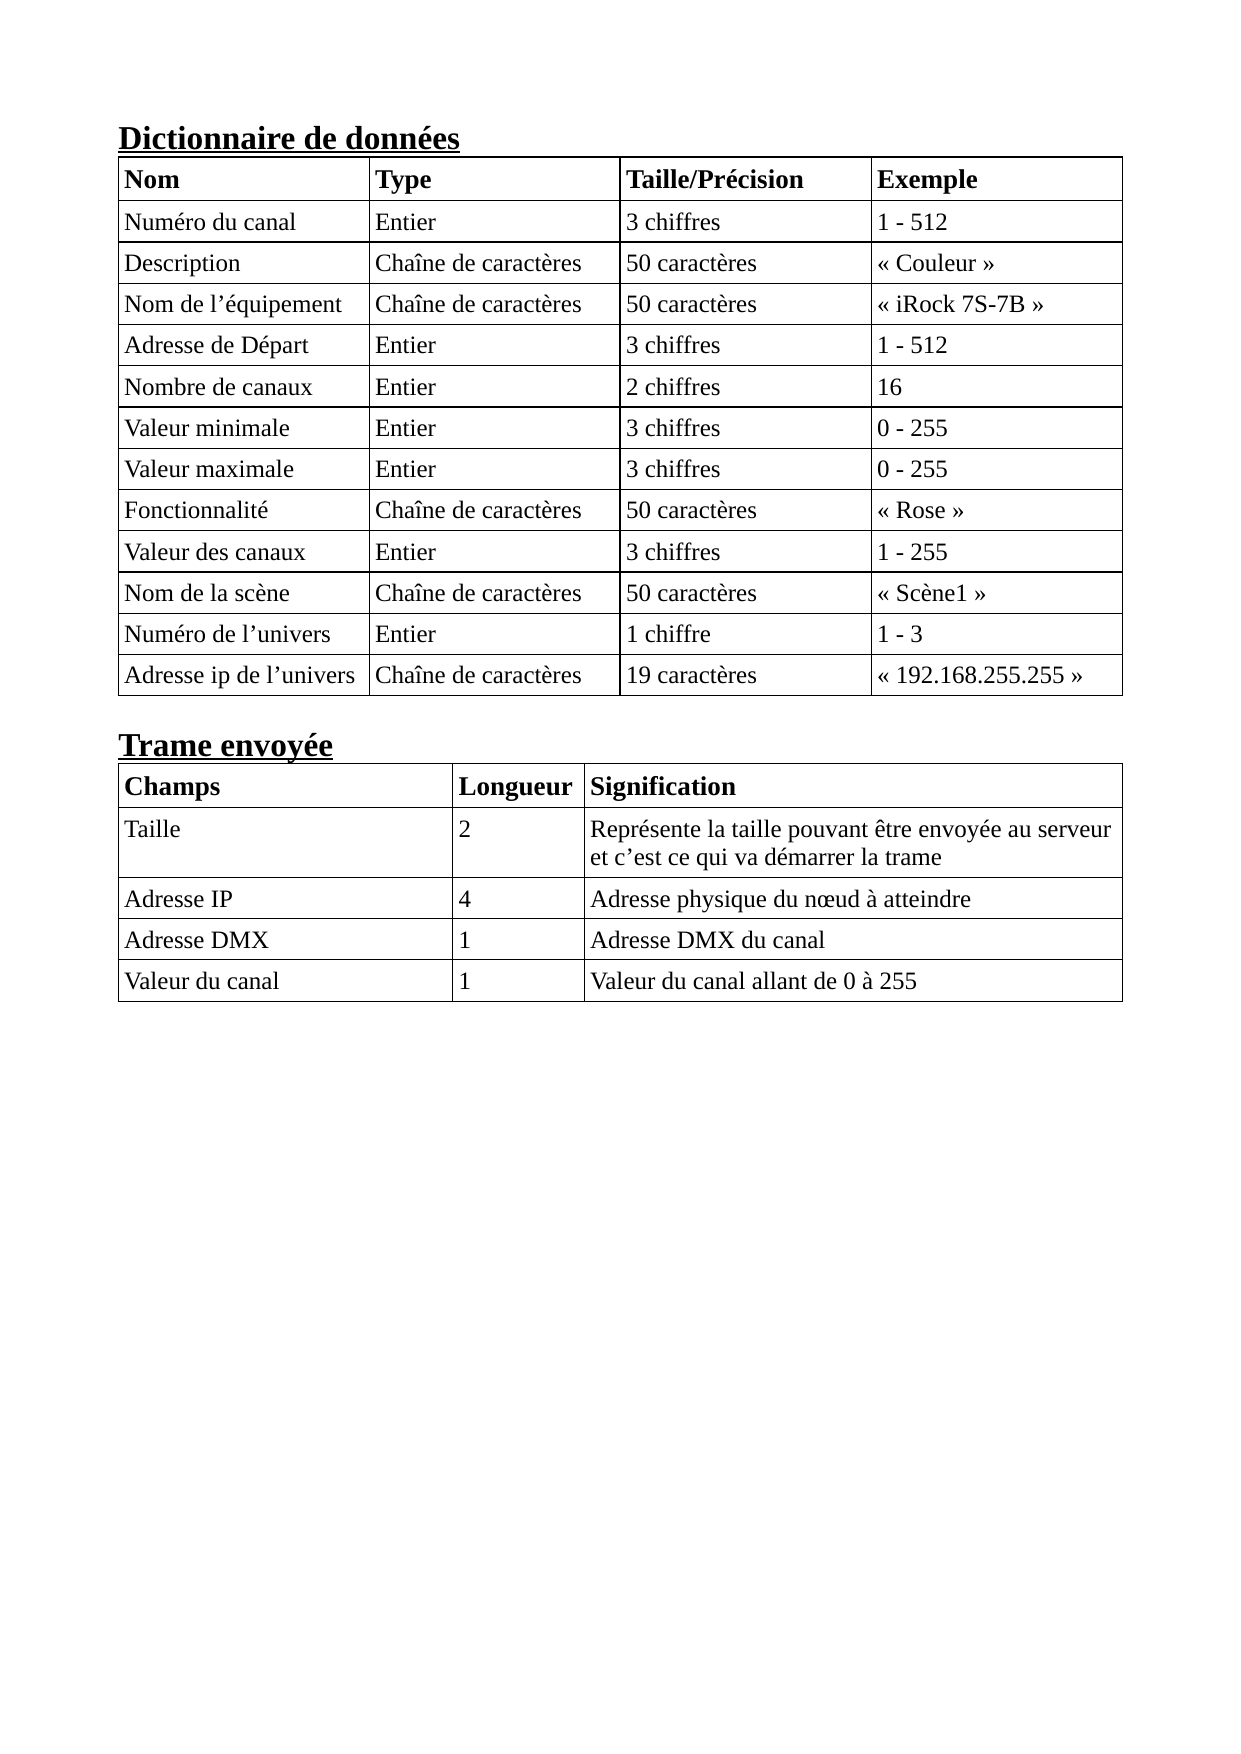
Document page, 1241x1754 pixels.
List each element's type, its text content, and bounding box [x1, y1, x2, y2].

table_cell 1 - 255 [872, 531, 1122, 571]
table_cell 1 [453, 960, 584, 1001]
table_cell 4 [453, 878, 584, 918]
table_cell Taille [119, 808, 452, 877]
table_cell 0 - 255 [872, 449, 1122, 489]
table_cell Valeur minimale [119, 408, 369, 448]
table_cell Adresse ip de l’univers [119, 655, 369, 695]
table_cell 0 - 255 [872, 408, 1122, 448]
table_cell Adresse physique du nœud à atteindre [585, 878, 1122, 918]
table_cell 2 chiffres [621, 366, 871, 406]
table_cell 1 [453, 919, 584, 959]
table_cell 50 caractères [621, 243, 871, 283]
table_header Champs [119, 764, 452, 807]
table_cell « iRock 7S-7B » [872, 284, 1122, 324]
table_cell 3 chiffres [621, 408, 871, 448]
table_header Longueur [453, 764, 584, 807]
table_cell 50 caractères [621, 490, 871, 530]
text Trame envoyée [118, 725, 1122, 763]
table_cell Entier [370, 614, 619, 654]
table_cell 50 caractères [621, 573, 871, 613]
table_cell Fonctionnalité [119, 490, 369, 530]
table_cell 19 caractères [621, 655, 871, 695]
table_cell Valeur du canal [119, 960, 452, 1001]
table_cell Chaîne de caractères [370, 573, 619, 613]
table_cell Nom de l’équipement [119, 284, 369, 324]
table_cell Chaîne de caractères [370, 284, 619, 324]
table_cell 1 - 512 [872, 325, 1122, 365]
table_cell « Couleur » [872, 243, 1122, 283]
table_cell Description [119, 243, 369, 283]
table_cell Adresse DMX [119, 919, 452, 959]
table_cell 16 [872, 366, 1122, 406]
table_cell 50 caractères [621, 284, 871, 324]
table_cell Valeur du canal allant de 0 à 255 [585, 960, 1122, 1001]
table_cell Entier [370, 325, 619, 365]
table_cell 3 chiffres [621, 531, 871, 571]
table_cell Chaîne de caractères [370, 243, 619, 283]
table_cell Nombre de canaux [119, 366, 369, 406]
table_cell Numéro de l’univers [119, 614, 369, 654]
table_cell Valeur maximale [119, 449, 369, 489]
text Dictionnaire de données [118, 118, 1122, 156]
table_cell Nom de la scène [119, 573, 369, 613]
table_cell 3 chiffres [621, 201, 871, 241]
table_cell Entier [370, 201, 619, 241]
table_cell Entier [370, 449, 619, 489]
table_cell 3 chiffres [621, 449, 871, 489]
table_cell Entier [370, 531, 619, 571]
table_cell 1 - 512 [872, 201, 1122, 241]
table_cell « Rose » [872, 490, 1122, 530]
table_cell « 192.168.255.255 » [872, 655, 1122, 695]
table_cell Adresse IP [119, 878, 452, 918]
table_cell Chaîne de caractères [370, 655, 619, 695]
table_header Nom [119, 158, 369, 200]
table_cell Adresse de Départ [119, 325, 369, 365]
table_cell 1 - 3 [872, 614, 1122, 654]
table_cell 2 [453, 808, 584, 877]
table_cell Représente la taille pouvant être envoyée au serveur et c’est ce qui va démarrer la trame [585, 808, 1122, 877]
table_header Exemple [872, 158, 1122, 200]
table_cell « Scène1 » [872, 573, 1122, 613]
table_cell 1 chiffre [621, 614, 871, 654]
table_cell Valeur des canaux [119, 531, 369, 571]
table_cell Entier [370, 408, 619, 448]
table_cell Adresse DMX du canal [585, 919, 1122, 959]
table_cell Numéro du canal [119, 201, 369, 241]
table_cell Chaîne de caractères [370, 490, 619, 530]
table_header Taille/Précision [621, 158, 871, 200]
table_cell 3 chiffres [621, 325, 871, 365]
table_cell Entier [370, 366, 619, 406]
table_header Signification [585, 764, 1122, 807]
table_header Type [370, 158, 619, 200]
